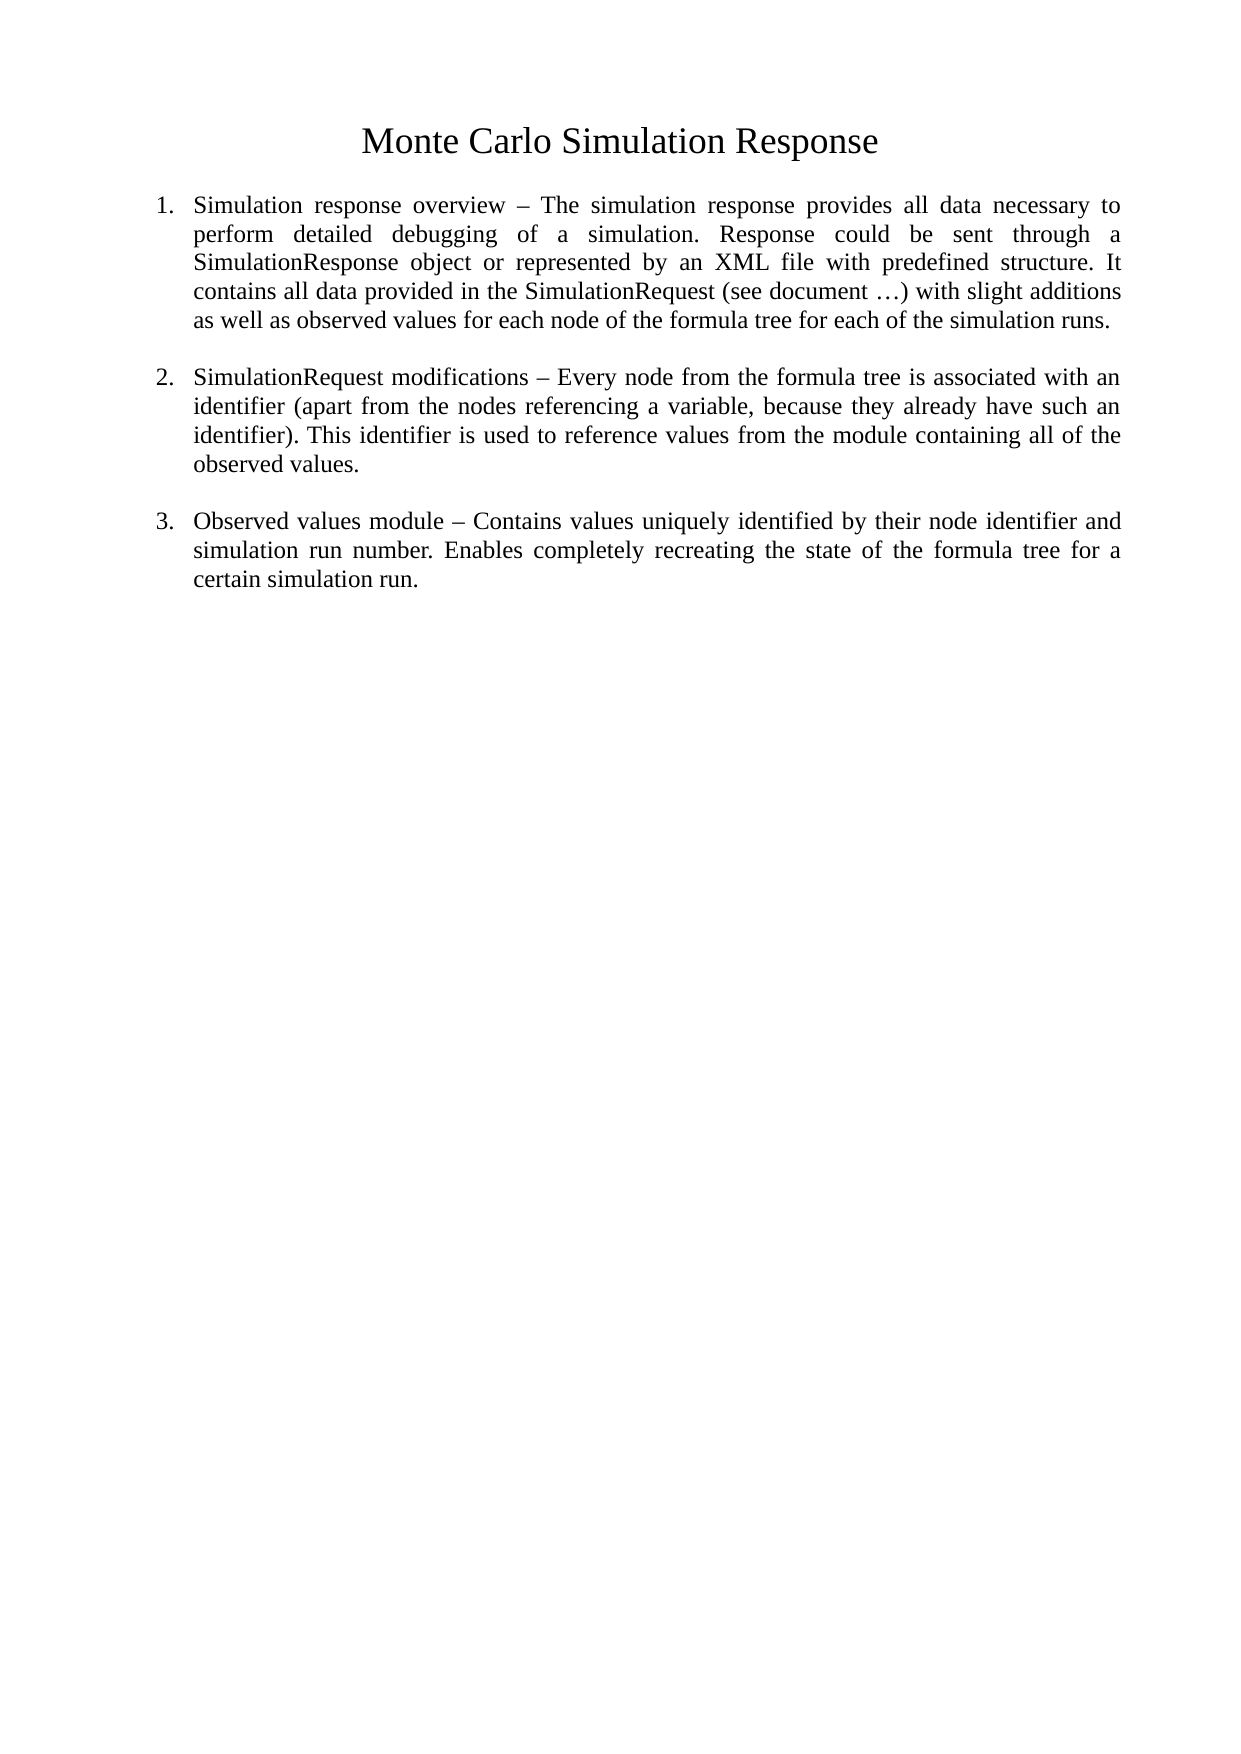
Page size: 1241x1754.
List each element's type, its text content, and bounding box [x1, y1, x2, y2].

text Monte Carlo Simulation Response [118, 118, 1122, 161]
list Observed values module – Contains values uniquely identified by their node identifier and simulation run number. Enables completely recreating the state of the formula tree for a certain simulation run. [156, 506, 1122, 592]
list SimulationRequest modifications – Every node from the formula tree is associated with an identifier (apart from the nodes referencing a variable, because they already have such an identifier). This identifier is used to reference values from the module containing all of the observed values. [156, 362, 1122, 477]
list Simulation response overview – The simulation response provides all data necessary to perform detailed debugging of a simulation. Response could be sent through a SimulationResponse object or represented by an XML file with predefined structure. It contains all data provided in the SimulationRequest (see document …) with slight additions as well as observed values for each node of the formula tree for each of the simulation runs. [156, 190, 1122, 334]
